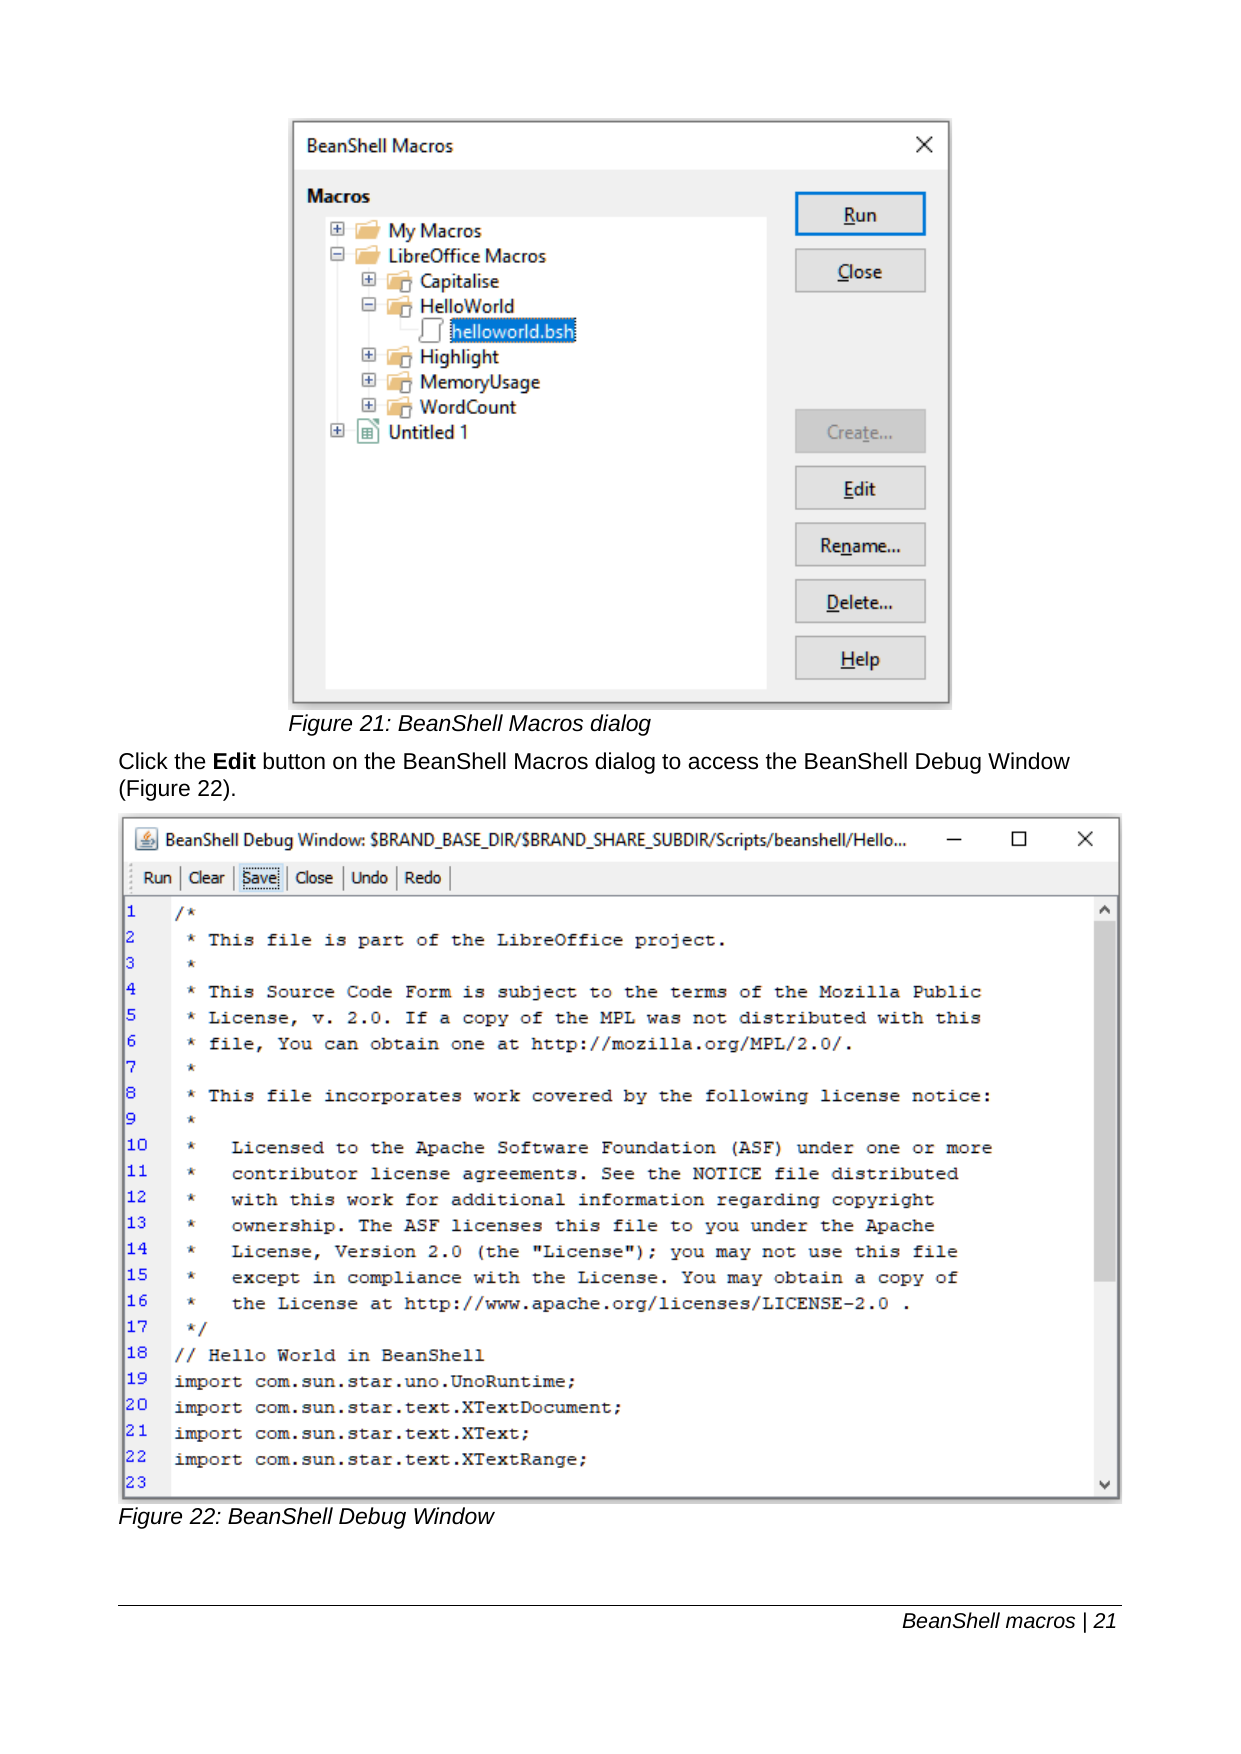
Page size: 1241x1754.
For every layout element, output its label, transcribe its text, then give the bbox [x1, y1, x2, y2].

picture [118, 813, 1123, 1504]
text Click the Edit button on the BeanShell Macros dialog to access the BeanShell Debug Window (Figure 22). [118, 748, 1122, 801]
text Figure 21: BeanShell Macros dialog [288, 710, 952, 736]
text Figure 22: BeanShell Debug Window [118, 1504, 1122, 1529]
picture [288, 118, 953, 710]
